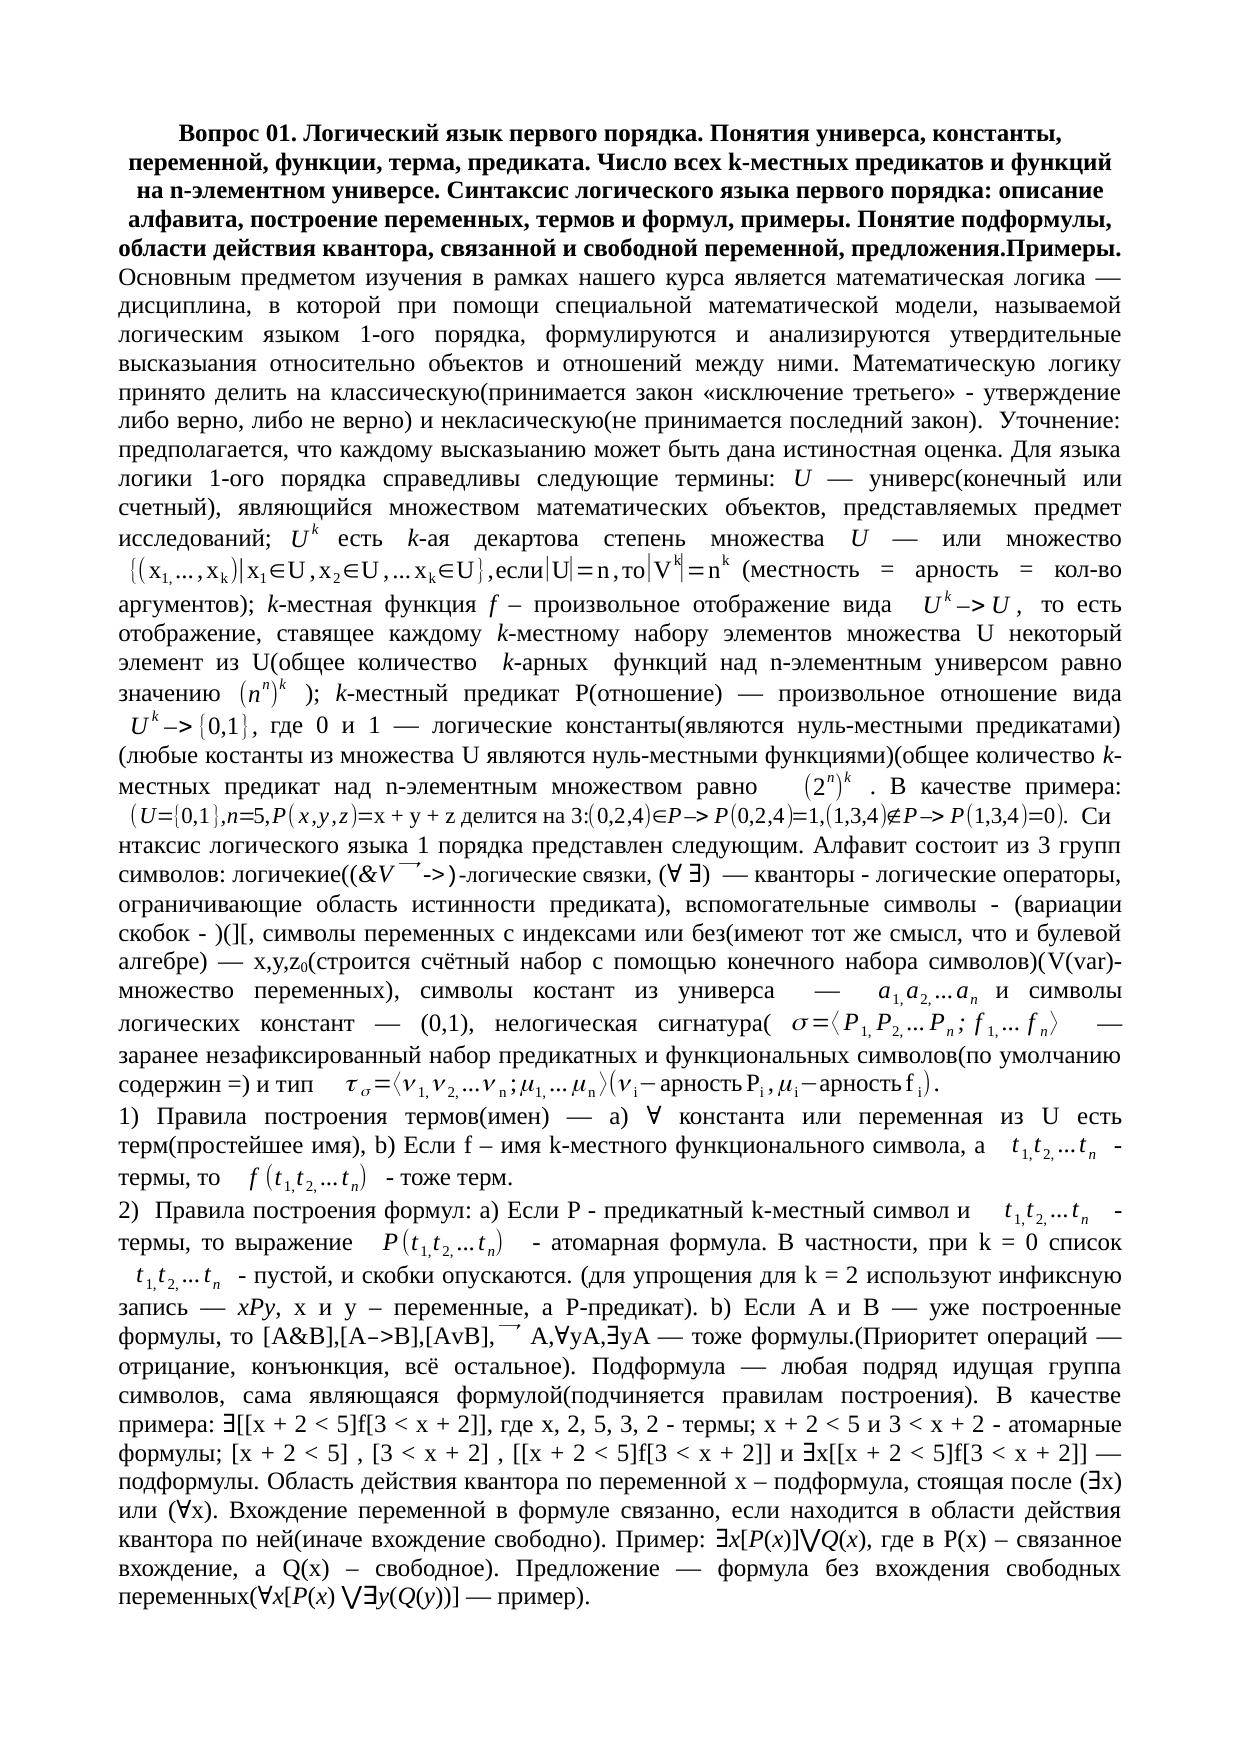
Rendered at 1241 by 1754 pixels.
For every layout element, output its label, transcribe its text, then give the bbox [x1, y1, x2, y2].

text Основным предметом изучения в рамках нашего курса является математическая логика — дисциплина, в которой при помощи специальной математической модели, называемой логическим языком 1-ого порядка, формулируются и анализируются утвердительные высказыания относительно объектов и отношений между ними. Математическую логику принято делить на классическую(принимается закон «исключение третьего» - утверждение либо верно, либо не верно) и некласическую(не принимается последний закон). Уточнение: предполагается, что каждому высказыанию может быть дана истиностная оценка. Для языка логики 1-ого порядка справедливы следующие термины: U — универс(конечный или счетный), являющийся множеством математических объектов, представляемых предмет исследований;есть k-ая декартова степень множества U — или множество(местность = арность = кол-во аргументов); k-местная функция f – произвольное отображение вида то есть отображение, ставящее каждому k-местному набору элементов множества U некоторый элемент из U(общее количество k-арных функций над n-элементным универсом равно значению); k-местный предикат P(отношение) — произвольное отношение вида где 0 и 1 — логические константы(являются нуль-местными предикатами)(любые костанты из множества U являются нуль-местными функциями)(общее количество k-местных предикат над n-элементным множеством равно . В качестве примера: Синтаксис логического языка 1 порядка представлен следующим. Алфавит состоит из 3 групп символов: логичекие((&V乛->)-логические связки, (∀ ∃) — кванторы - логические операторы, ограничивающие область истинности предиката), вспомогательные символы - (вариации скобок - )(][, символы переменных с индексами или без(имеют тот же смысл, что и булевой алгебре) — x,y,z0(строится счётный набор с помощью конечного набора символов)(V(var)-множество переменных), символы костант из универса — и символы логических констант — (0,1), нелогическая сигнатура( — заранее незафиксированный набор предикатных и функциональных символов(по умолчанию содержин =) и тип [118, 262, 1122, 1101]
text 1) Правила построения термов(имен) — а) ∀ константа или переменная из U есть терм(простейшее имя), b) Если f – имя k-местного функционального символа, а - термы, то - тоже терм. [118, 1101, 1122, 1195]
text 2) Правила построения формул: а) Если P - предикатный k-местный символ и - термы, то выражение - атомарная формула. В частности, при k = 0 список - пустой, и скобки опускаются. (для упрощения для k = 2 используют инфиксную запись — xPy, x и y – переменные, а P-предикат). b) Если A и B — уже построенные формулы, то [A&B],[A–>B],[AvB],乛A,∀yA,∃yA — тоже формулы.(Приоритет операций — отрицание, конъюнкция, всё остальное). Подформула — любая подряд идущая группа символов, сама являющаяся формулой(подчиняется правилам построения). В качестве примера: ∃[[x + 2 < 5]f[3 < x + 2]], где x, 2, 5, 3, 2 - термы; x + 2 < 5 и 3 < x + 2 - атомарные формулы; [x + 2 < 5] , [3 < x + 2] , [[x + 2 < 5]f[3 < x + 2]] и ∃x[[x + 2 < 5]f[3 < x + 2]] — подформулы. Область действия квантора по переменной x – подформула, стоящая после (∃x) или (∀x). Вхождение переменной в формуле связанно, если находится в области действия квантора по ней(иначе вхождение свободно). Пример: ∃x[P(x)]⋁Q(x), где в P(x) – связанное вхождение, а Q(x) – свободное). Предложение — формула без вхождения свободных переменных(∀x[P(x) ⋁∃y(Q(y))] — пример). [118, 1195, 1122, 1610]
text Вопрос 01. Логический язык первого порядка. Понятия универса, константы, переменной, функции, терма, предиката. Число всех k-местных предикатов и функций на n-элементном универсе. Синтаксис логического языка первого порядка: описание алфавита, построение переменных, термов и формул, примеры. Понятие подформулы, области действия квантора, связанной и свободной переменной, предложения.Примеры. [118, 118, 1122, 262]
